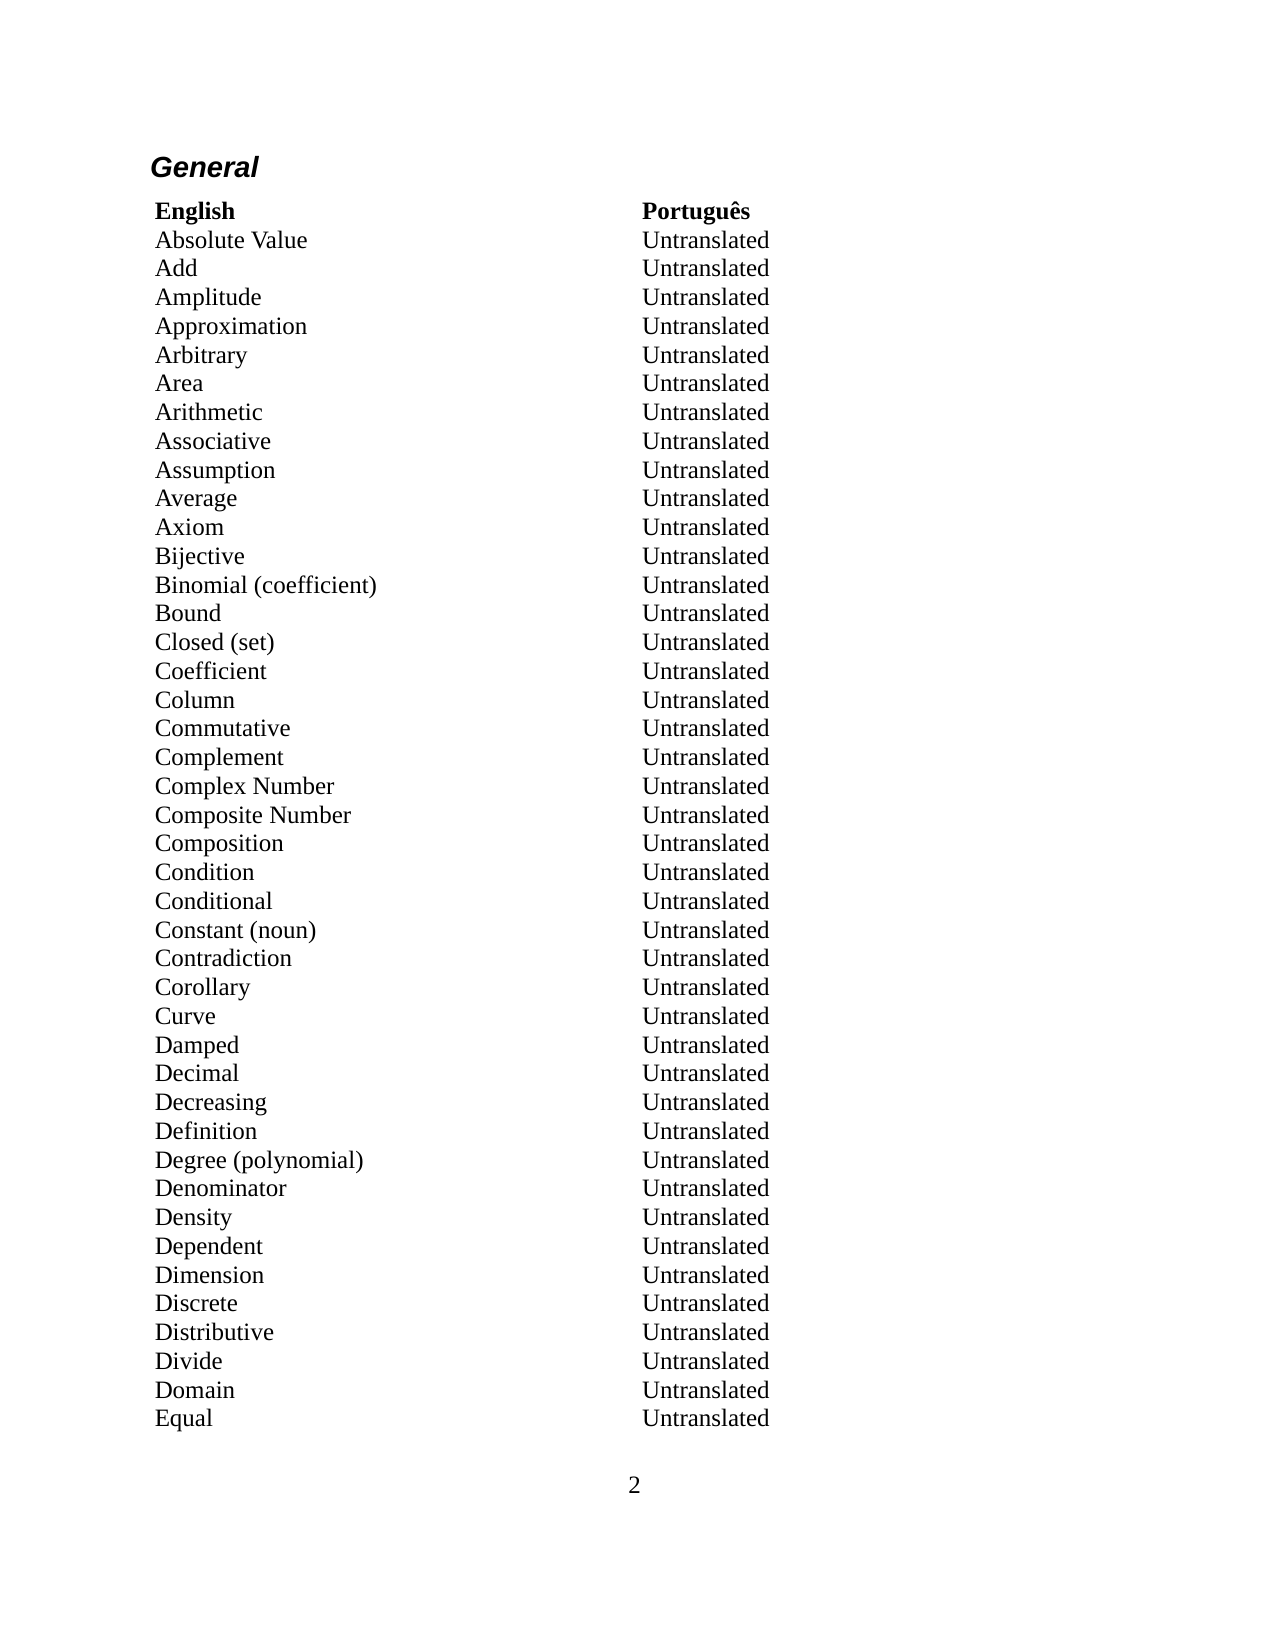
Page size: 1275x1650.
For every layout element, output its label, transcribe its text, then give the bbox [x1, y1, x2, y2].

table_cell Axiom [150, 512, 637, 541]
table_cell Discrete [150, 1289, 637, 1317]
table_cell Corollary [150, 972, 637, 1001]
table_cell Complex Number [150, 771, 637, 800]
table_header Português [638, 196, 1125, 225]
table_cell Arithmetic [150, 397, 637, 426]
table_cell Condition [150, 857, 637, 886]
table_cell Composite Number [150, 800, 637, 828]
table_cell Conditional [150, 886, 637, 915]
table_cell Divide [150, 1346, 637, 1375]
table_cell Untranslated [638, 742, 1125, 771]
table_cell Coefficient [150, 656, 637, 685]
table_cell Untranslated [638, 1289, 1125, 1317]
table_cell Untranslated [638, 1087, 1125, 1116]
table_cell Commutative [150, 714, 637, 742]
table_cell Untranslated [638, 512, 1125, 541]
table_cell Untranslated [638, 800, 1125, 828]
table_cell Untranslated [638, 1116, 1125, 1145]
table_cell Untranslated [638, 570, 1125, 598]
table_cell Denominator [150, 1174, 637, 1202]
table_cell Constant (noun) [150, 915, 637, 943]
table_cell Area [150, 369, 637, 397]
table_cell Density [150, 1202, 637, 1231]
table_cell Decreasing [150, 1087, 637, 1116]
table_cell Associative [150, 426, 637, 455]
table_cell Untranslated [638, 1202, 1125, 1231]
table_cell Curve [150, 1001, 637, 1030]
table_cell Untranslated [638, 541, 1125, 570]
table_cell Untranslated [638, 397, 1125, 426]
table_cell Domain [150, 1375, 637, 1403]
table_cell Untranslated [638, 915, 1125, 943]
table_cell Degree (polynomial) [150, 1145, 637, 1173]
table_cell Untranslated [638, 771, 1125, 800]
table_cell Composition [150, 829, 637, 857]
table_cell Complement [150, 742, 637, 771]
table_cell Untranslated [638, 225, 1125, 253]
table_cell Average [150, 484, 637, 512]
table_cell Untranslated [638, 714, 1125, 742]
table_cell Bijective [150, 541, 637, 570]
table_cell Untranslated [638, 627, 1125, 656]
table_cell Untranslated [638, 254, 1125, 282]
table_cell Untranslated [638, 886, 1125, 915]
table_cell Untranslated [638, 857, 1125, 886]
table_cell Column [150, 685, 637, 713]
table_cell Approximation [150, 311, 637, 340]
table_cell Untranslated [638, 1260, 1125, 1288]
table_cell Untranslated [638, 311, 1125, 340]
table_cell Amplitude [150, 282, 637, 311]
table_cell Binomial (coefficient) [150, 570, 637, 598]
table_cell Equal [150, 1404, 637, 1432]
table_cell Untranslated [638, 685, 1125, 713]
table_cell Untranslated [638, 599, 1125, 627]
table_cell Untranslated [638, 656, 1125, 685]
table_cell Untranslated [638, 1145, 1125, 1173]
table_cell Bound [150, 599, 637, 627]
table_cell Add [150, 254, 637, 282]
table_cell Untranslated [638, 1001, 1125, 1030]
table_cell Untranslated [638, 369, 1125, 397]
table_cell Untranslated [638, 1231, 1125, 1260]
table_cell Arbitrary [150, 340, 637, 368]
subtitle General [150, 150, 1125, 183]
table_cell Definition [150, 1116, 637, 1145]
table_cell Untranslated [638, 426, 1125, 455]
table_cell Dependent [150, 1231, 637, 1260]
table_cell Assumption [150, 455, 637, 483]
table_cell Untranslated [638, 1317, 1125, 1346]
table_cell Untranslated [638, 282, 1125, 311]
table_cell Damped [150, 1030, 637, 1058]
table_cell Untranslated [638, 455, 1125, 483]
table_cell Untranslated [638, 1174, 1125, 1202]
table_header English [150, 196, 637, 225]
table_cell Closed (set) [150, 627, 637, 656]
table_cell Untranslated [638, 1404, 1125, 1432]
table_cell Decimal [150, 1059, 637, 1087]
table_cell Distributive [150, 1317, 637, 1346]
table_cell Untranslated [638, 1059, 1125, 1087]
table_cell Untranslated [638, 340, 1125, 368]
table_cell Untranslated [638, 829, 1125, 857]
table_cell Untranslated [638, 1346, 1125, 1375]
table_cell Dimension [150, 1260, 637, 1288]
table_cell Untranslated [638, 1375, 1125, 1403]
table_cell Absolute Value [150, 225, 637, 253]
table_cell Contradiction [150, 944, 637, 972]
table_cell Untranslated [638, 972, 1125, 1001]
table_cell Untranslated [638, 484, 1125, 512]
table_cell Untranslated [638, 944, 1125, 972]
table_cell Untranslated [638, 1030, 1125, 1058]
